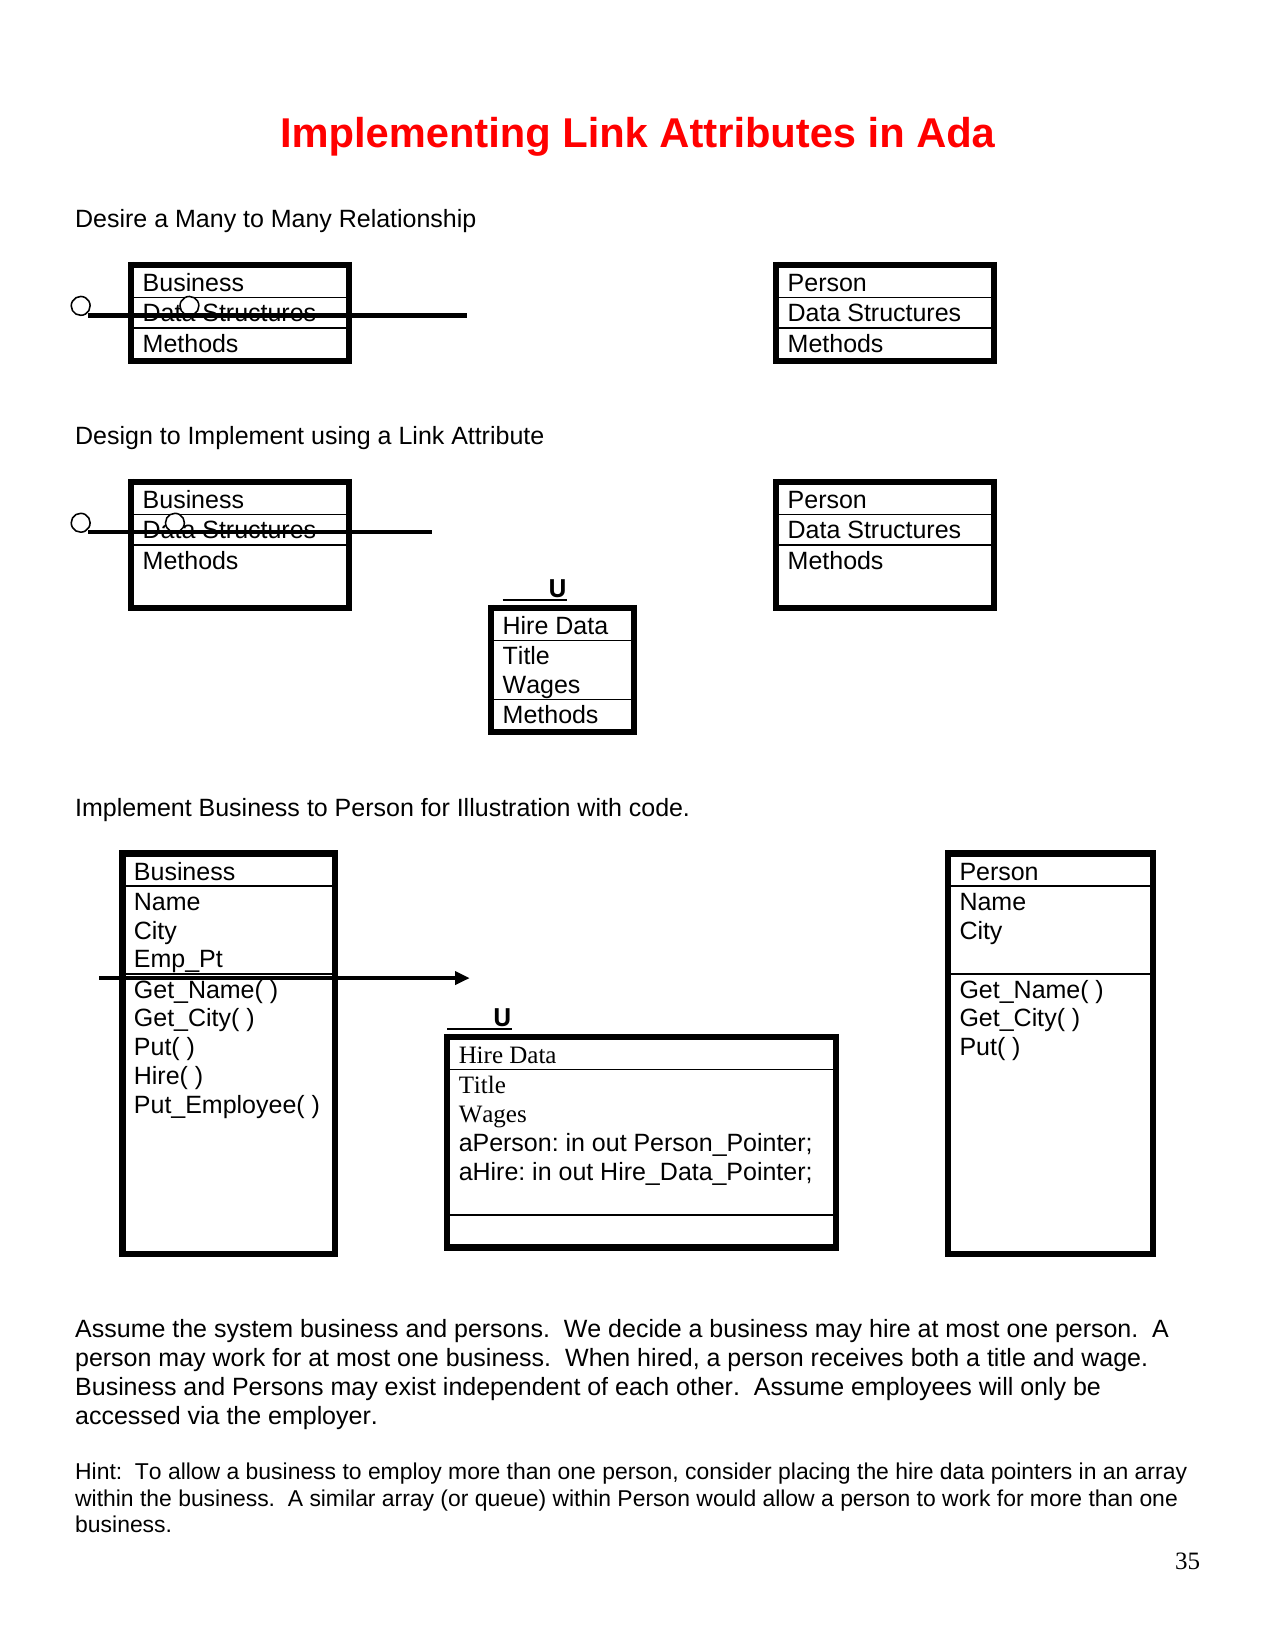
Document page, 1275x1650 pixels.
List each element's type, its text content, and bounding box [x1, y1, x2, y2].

table_header [349, 450, 491, 479]
table_cell [491, 297, 634, 327]
table_header [131, 233, 349, 262]
table_header Hire Data [450, 1040, 833, 1069]
table_cell [64, 729, 131, 764]
table_cell [637, 640, 776, 699]
table_header [64, 450, 131, 479]
table_cell [64, 327, 128, 357]
table_header [776, 450, 994, 479]
table_cell Person [951, 857, 1150, 885]
table_cell [436, 850, 847, 885]
table_cell [349, 640, 488, 699]
table_cell Methods [134, 546, 346, 605]
table_cell [1156, 973, 1211, 1251]
table_cell [776, 729, 994, 764]
table_cell [349, 605, 488, 640]
table_cell [87, 514, 128, 530]
table_cell Data Structures [197, 298, 346, 313]
table_header [349, 233, 491, 262]
table_cell Get_Name( ) Get_City( ) Put( ) Hire( ) Put_Employee( ) [126, 980, 332, 1251]
table_cell [994, 605, 1061, 640]
table_cell [352, 479, 491, 514]
table_header [994, 233, 1061, 262]
table_cell [64, 973, 119, 1251]
table_header [776, 233, 994, 262]
table_cell Data Structures [134, 534, 346, 544]
table_cell [634, 729, 776, 764]
table_cell Data Structures [779, 298, 991, 327]
table_cell [491, 262, 634, 297]
table_header [491, 450, 634, 479]
table_cell Get_Name( ) Get_City( ) Put( ) [951, 975, 1150, 1251]
table_cell [436, 885, 847, 973]
text Assume the system business and persons. We decide a business may hire at most one person. A person may work for at most one business. When hired, a person receives both a title and wage. Business and Persons may exist independent of each other. Assume employees will only be accessed via the employer. [75, 1314, 1200, 1429]
table_cell [997, 479, 1061, 514]
table_cell [491, 479, 634, 514]
table_cell [64, 1251, 122, 1286]
table_cell [64, 605, 131, 640]
text Implement Business to Person for Illustration with code. [75, 793, 1200, 822]
table_header [491, 233, 634, 262]
table_cell [634, 514, 773, 544]
table_header [848, 822, 948, 850]
table_cell Name City Emp_Pt [126, 887, 332, 973]
table_cell Data Structures [779, 515, 991, 544]
table_cell [1153, 1251, 1211, 1286]
table_cell Methods [779, 546, 991, 605]
table_header [436, 822, 847, 850]
table_header [131, 450, 349, 479]
table_header [634, 233, 776, 262]
table_cell Methods [494, 700, 631, 729]
table_cell [994, 640, 1061, 699]
table_cell Name City [951, 887, 1150, 973]
table_cell [997, 297, 1061, 327]
table_cell [87, 297, 128, 313]
table_header [335, 822, 436, 850]
table_cell [997, 327, 1061, 357]
table_cell [64, 699, 131, 729]
table_cell [948, 1257, 1153, 1286]
table_cell [64, 297, 128, 327]
table_cell [776, 640, 994, 699]
table_header [64, 233, 131, 262]
table_cell [131, 364, 349, 392]
table_cell [64, 850, 119, 885]
text Desire a Many to Many Relationship [75, 204, 1200, 233]
table_cell U [436, 973, 847, 1251]
table_cell [338, 980, 436, 1251]
text Design to Implement using a Link Attribute [75, 421, 1200, 450]
table_cell Business [134, 485, 346, 514]
table_cell Hire Data [494, 611, 631, 640]
table_cell [848, 885, 945, 973]
table_cell [352, 327, 491, 357]
table_cell [997, 262, 1061, 297]
table_cell [450, 1216, 833, 1244]
table_cell [994, 358, 1061, 392]
table_cell [352, 544, 491, 605]
table_cell [131, 640, 349, 699]
table_header [948, 822, 1153, 850]
table_cell [634, 479, 773, 514]
table_header [994, 450, 1061, 479]
table_cell [64, 262, 128, 297]
table_cell U [491, 544, 634, 605]
table_cell [491, 327, 634, 357]
table_cell [64, 514, 128, 544]
table_cell [491, 358, 634, 392]
table_cell [634, 327, 773, 357]
table_cell [634, 297, 773, 327]
table_header [634, 450, 776, 479]
table_cell [131, 729, 349, 764]
table_cell [637, 605, 776, 640]
table_cell [491, 514, 634, 544]
table_header [1153, 822, 1211, 850]
table_cell [349, 729, 491, 764]
table_cell [1156, 850, 1211, 885]
table_cell [338, 885, 436, 973]
table_cell [338, 850, 436, 885]
table_header [64, 822, 122, 850]
table_cell [848, 973, 945, 1251]
table_cell [349, 358, 491, 392]
table_cell [491, 735, 634, 764]
table_cell [64, 885, 119, 973]
table_cell [776, 611, 994, 640]
table_cell Person [779, 268, 991, 297]
table_cell Data Structures [134, 298, 182, 313]
table_cell Methods [779, 329, 991, 357]
table_cell [352, 297, 491, 327]
table_cell [64, 640, 131, 699]
table_cell [131, 699, 349, 729]
table_cell Person [779, 485, 991, 514]
table_cell [637, 699, 776, 729]
table_cell [335, 1251, 436, 1286]
table_cell [352, 514, 491, 544]
table_cell Title Wages aPerson: in out Person_Pointer; aHire: in out Hire_Data_Pointer; [450, 1070, 833, 1214]
table_cell [994, 729, 1061, 764]
table_cell [997, 544, 1061, 605]
table_cell [352, 262, 491, 297]
table_cell Data Structures [134, 318, 346, 327]
table_cell Data Structures [134, 515, 167, 530]
table_cell [848, 1251, 948, 1286]
table_cell [776, 699, 994, 729]
table_cell [634, 544, 773, 605]
text Hint: To allow a business to employ more than one person, consider placing the hire data pointers in an array within the business. A similar array (or queue) within Person would allow a person to work for more than one business. [75, 1458, 1200, 1537]
table_cell [64, 479, 128, 514]
table_cell [131, 611, 349, 640]
table_cell [994, 699, 1061, 729]
table_cell Methods [134, 329, 346, 357]
table_cell [776, 364, 994, 392]
text Implementing Link Attributes in Ada [75, 108, 1200, 156]
table_cell Data Structures [183, 515, 346, 530]
table_cell [436, 1251, 847, 1286]
table_cell [349, 699, 488, 729]
table_cell Business [126, 857, 332, 885]
table_cell [848, 850, 945, 885]
table_header [123, 822, 335, 850]
table_cell [634, 358, 776, 392]
table_cell [64, 358, 131, 392]
table_cell Title Wages [494, 641, 631, 699]
table_cell [634, 262, 773, 297]
table_cell [64, 544, 128, 605]
table_cell [997, 514, 1061, 544]
table_cell Business [134, 268, 346, 297]
table_cell [123, 1257, 335, 1286]
table_cell [1156, 885, 1211, 973]
